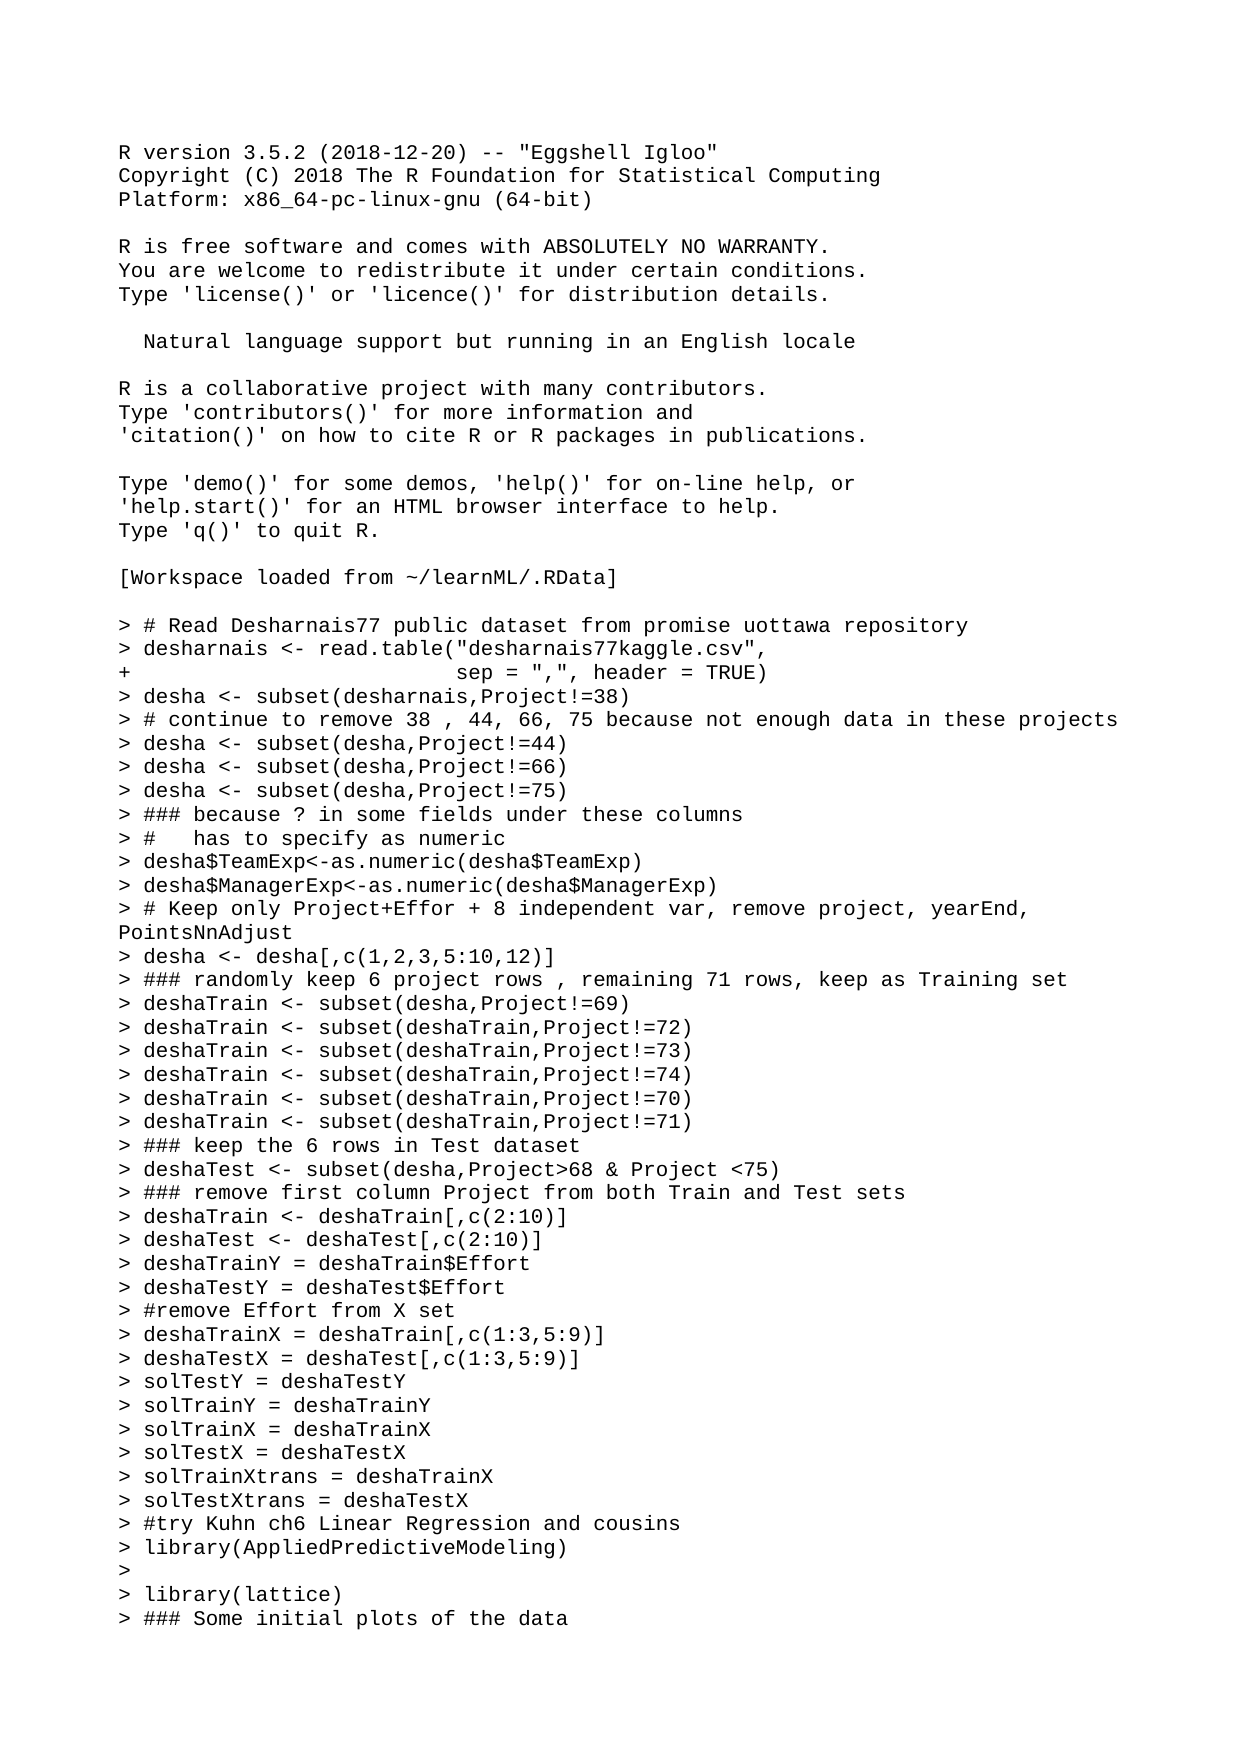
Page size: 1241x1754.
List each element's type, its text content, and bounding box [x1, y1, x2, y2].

text R is a collaborative project with many contributors. [118, 378, 1122, 402]
text > desha <- subset(desha,Project!=44) [118, 733, 1122, 757]
text > library(AppliedPredictiveModeling) [118, 1537, 1122, 1561]
text > #remove Effort from X set [118, 1300, 1122, 1324]
text > #try Kuhn ch6 Linear Regression and cousins [118, 1513, 1122, 1537]
text R version 3.5.2 (2018-12-20) -- "Eggshell Igloo" [118, 142, 1122, 165]
text > deshaTest <- subset(desha,Project>68 & Project <75) [118, 1158, 1122, 1182]
text > desha$TeamExp<-as.numeric(desha$TeamExp) [118, 851, 1122, 875]
text > ### Some initial plots of the data [118, 1608, 1122, 1631]
text > deshaTrain <- subset(deshaTrain,Project!=70) [118, 1088, 1122, 1111]
text > deshaTestY = deshaTest$Effort [118, 1277, 1122, 1300]
text > [118, 1561, 1122, 1584]
text > deshaTrain <- subset(deshaTrain,Project!=71) [118, 1111, 1122, 1135]
text > # Read Desharnais77 public dataset from promise uottawa repository [118, 615, 1122, 638]
text > # continue to remove 38 , 44, 66, 75 because not enough data in these projects [118, 709, 1122, 733]
text You are welcome to redistribute it under certain conditions. [118, 260, 1122, 284]
text > ### because ? in some fields under these columns [118, 804, 1122, 827]
text > solTrainX = deshaTrainX [118, 1419, 1122, 1442]
text > desha <- subset(desha,Project!=75) [118, 780, 1122, 804]
text > library(lattice) [118, 1584, 1122, 1608]
text 'citation()' on how to cite R or R packages in publications. [118, 426, 1122, 449]
text > deshaTrain <- subset(desha,Project!=69) [118, 993, 1122, 1017]
text Type 'demo()' for some demos, 'help()' for on-line help, or [118, 473, 1122, 496]
text > deshaTrain <- subset(deshaTrain,Project!=72) [118, 1017, 1122, 1040]
text > desha$ManagerExp<-as.numeric(desha$ManagerExp) [118, 875, 1122, 898]
text > # Keep only Project+Effor + 8 independent var, remove project, yearEnd, PointsNnAdjust [118, 898, 1122, 946]
text > solTestXtrans = deshaTestX [118, 1489, 1122, 1513]
text > solTestX = deshaTestX [118, 1442, 1122, 1466]
text Copyright (C) 2018 The R Foundation for Statistical Computing [118, 165, 1122, 189]
text > deshaTrain <- deshaTrain[,c(2:10)] [118, 1206, 1122, 1229]
text + sep = ",", header = TRUE) [118, 662, 1122, 686]
text 'help.start()' for an HTML browser interface to help. [118, 496, 1122, 520]
text Natural language support but running in an English locale [118, 331, 1122, 354]
text > desha <- subset(desharnais,Project!=38) [118, 686, 1122, 709]
text > deshaTrainX = deshaTrain[,c(1:3,5:9)] [118, 1324, 1122, 1348]
text > solTrainXtrans = deshaTrainX [118, 1466, 1122, 1489]
text Platform: x86_64-pc-linux-gnu (64-bit) [118, 189, 1122, 213]
text > deshaTestX = deshaTest[,c(1:3,5:9)] [118, 1348, 1122, 1371]
text > deshaTrain <- subset(deshaTrain,Project!=73) [118, 1040, 1122, 1064]
text > deshaTest <- deshaTest[,c(2:10)] [118, 1229, 1122, 1253]
text > desha <- subset(desha,Project!=66) [118, 757, 1122, 780]
text > desharnais <- read.table("desharnais77kaggle.csv", [118, 638, 1122, 662]
text [Workspace loaded from ~/learnML/.RData] [118, 567, 1122, 591]
text > solTestY = deshaTestY [118, 1371, 1122, 1395]
text > deshaTrainY = deshaTrain$Effort [118, 1253, 1122, 1277]
text > desha <- desha[,c(1,2,3,5:10,12)] [118, 946, 1122, 969]
text > # has to specify as numeric [118, 827, 1122, 851]
text > deshaTrain <- subset(deshaTrain,Project!=74) [118, 1064, 1122, 1088]
text Type 'license()' or 'licence()' for distribution details. [118, 284, 1122, 307]
text > ### keep the 6 rows in Test dataset [118, 1135, 1122, 1158]
text > ### remove first column Project from both Train and Test sets [118, 1182, 1122, 1206]
text > ### randomly keep 6 project rows , remaining 71 rows, keep as Training set [118, 969, 1122, 993]
text Type 'q()' to quit R. [118, 520, 1122, 544]
text R is free software and comes with ABSOLUTELY NO WARRANTY. [118, 236, 1122, 260]
text Type 'contributors()' for more information and [118, 402, 1122, 426]
text > solTrainY = deshaTrainY [118, 1395, 1122, 1419]
